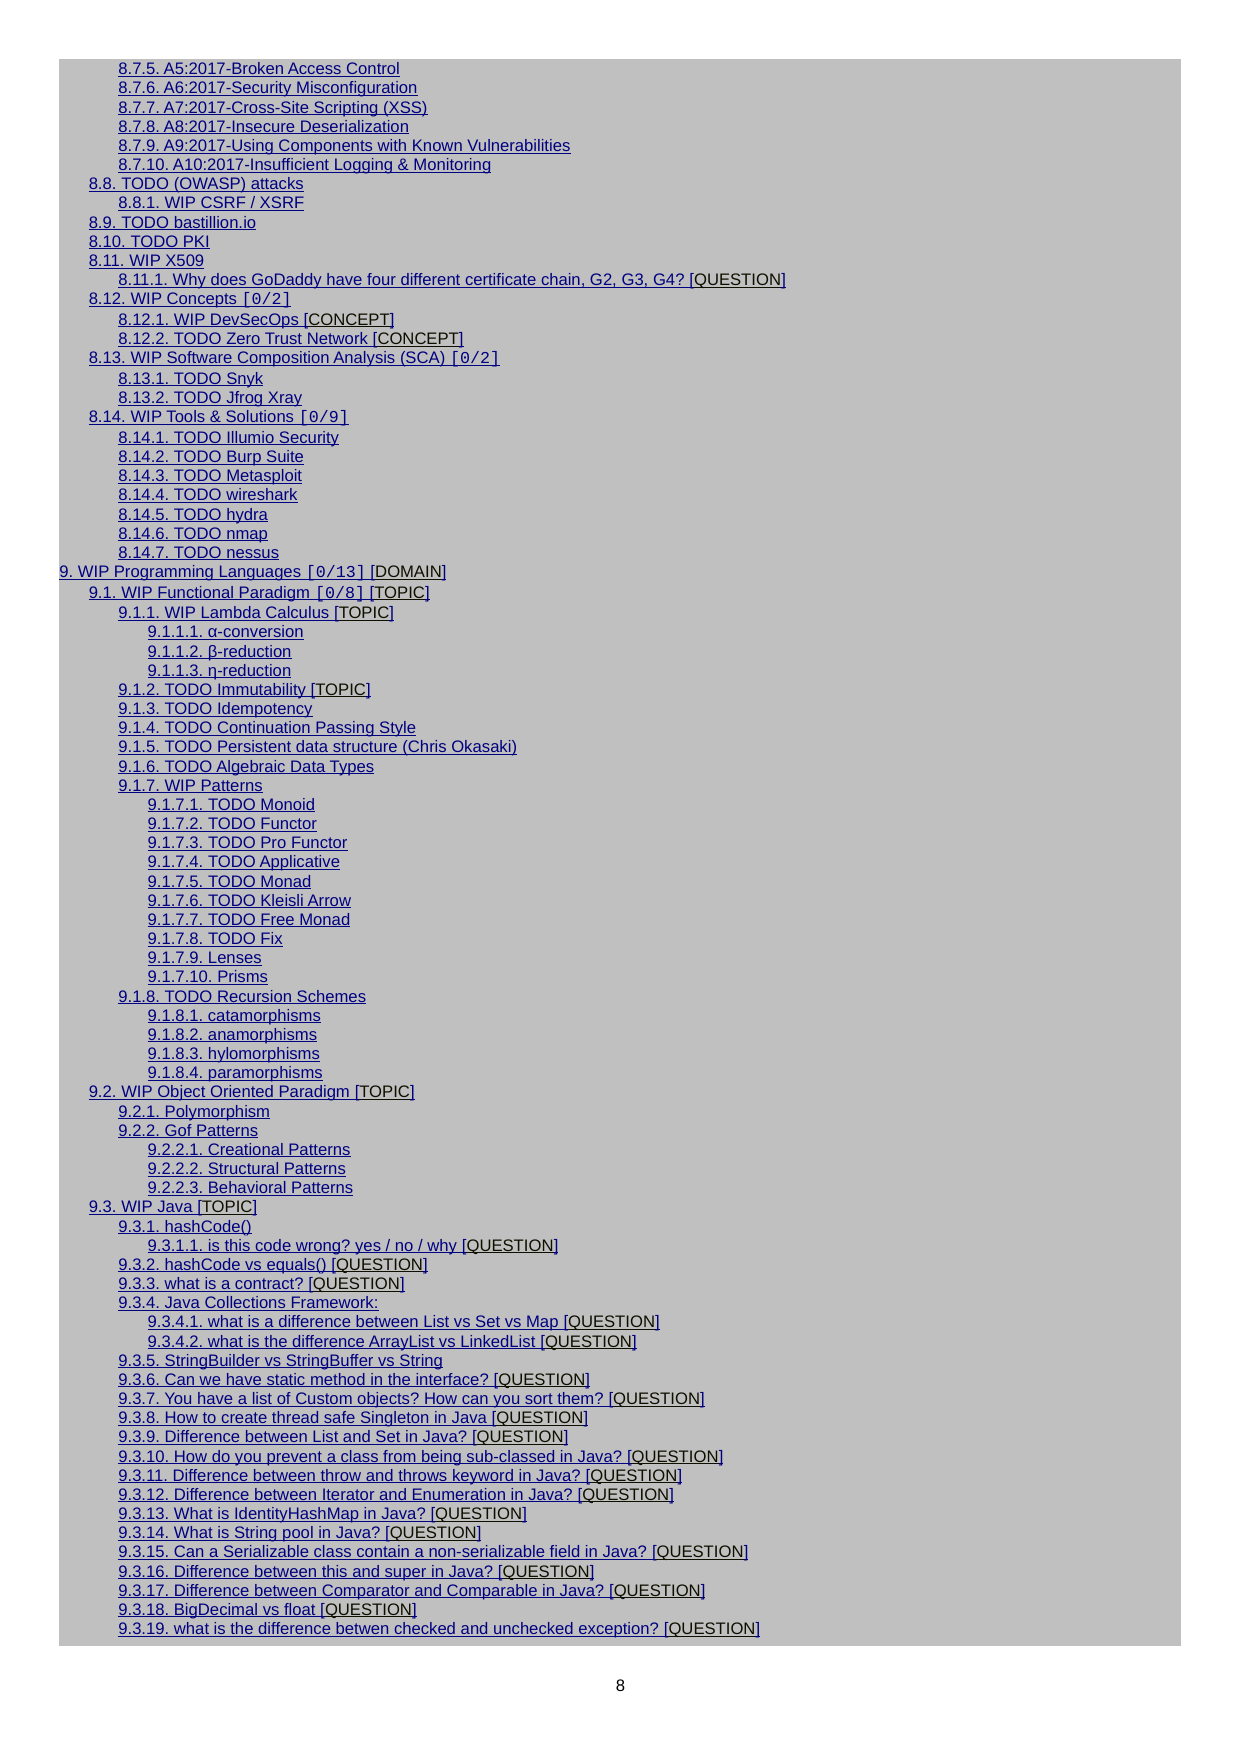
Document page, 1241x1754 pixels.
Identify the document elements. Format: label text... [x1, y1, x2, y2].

text 8.10. TODO PKI [88, 232, 1181, 251]
text 9.1.1.3. η-reduction [147, 661, 1181, 680]
text 9.1.5. TODO Persistent data structure (Chris Okasaki) [118, 737, 1181, 756]
text 9.2.1. Polymorphism [118, 1101, 1181, 1121]
text 8.11.1. Why does GoDaddy have four different certificate chain, G2, G3, G4? [QUESTION] [118, 270, 1181, 289]
text 9.1.4. TODO Continuation Passing Style [118, 718, 1181, 737]
text 9.3.6. Can we have static method in the interface? [QUESTION] [118, 1370, 1181, 1389]
text 9.2.2. Gof Patterns [118, 1121, 1181, 1140]
text 9.3.2. hashCode vs equals() [QUESTION] [118, 1255, 1181, 1274]
text 8.14.4. TODO wireshark [118, 485, 1181, 504]
text 9.3.12. Difference between Iterator and Enumeration in Java? [QUESTION] [118, 1485, 1181, 1504]
text 9.3.15. Can a Serializable class contain a non-serializable field in Java? [QUESTION] [118, 1542, 1181, 1561]
text 9.1.7.10. Prisms [147, 967, 1181, 986]
text 9.1.7.9. Lenses [147, 948, 1181, 967]
text 9.2.2.2. Structural Patterns [147, 1159, 1181, 1178]
text 9.3.4.1. what is a difference between List vs Set vs Map [QUESTION] [147, 1312, 1181, 1331]
text 8.11. WIP X509 [88, 251, 1181, 270]
text 8.7.10. A10:2017-Insufficient Logging & Monitoring [118, 155, 1181, 174]
text 8.8. TODO (OWASP) attacks [88, 174, 1181, 193]
text 9.1.8.3. hylomorphisms [147, 1044, 1181, 1063]
text 9.1.8.2. anamorphisms [147, 1025, 1181, 1044]
text 8.7.6. A6:2017-Security Misconfiguration [118, 78, 1181, 97]
text 9.3.16. Difference between this and super in Java? [QUESTION] [118, 1561, 1181, 1581]
text 9.1.3. TODO Idempotency [118, 699, 1181, 718]
text 9.3.5. StringBuilder vs StringBuffer vs String [118, 1351, 1181, 1370]
text 9.1. WIP Functional Paradigm [0/8] [TOPIC] [88, 582, 1181, 603]
text 9.3.19. what is the difference betwen checked and unchecked exception? [QUESTION] [118, 1619, 1181, 1638]
text 9.1.2. TODO Immutability [TOPIC] [118, 680, 1181, 699]
text 9.1.1.2. β-reduction [147, 641, 1181, 661]
text 8.13. WIP Software Composition Analysis (SCA) [0/2] [88, 348, 1181, 369]
text 8.12.2. TODO Zero Trust Network [CONCEPT] [118, 329, 1181, 348]
text 9.1.8.1. catamorphisms [147, 1006, 1181, 1025]
text 9.1.8.4. paramorphisms [147, 1063, 1181, 1082]
text 8.7.7. A7:2017-Cross-Site Scripting (XSS) [118, 97, 1181, 117]
text 9.2. WIP Object Oriented Paradigm [TOPIC] [88, 1082, 1181, 1101]
text 9.3.8. How to create thread safe Singleton in Java [QUESTION] [118, 1408, 1181, 1427]
text 9.3.14. What is String pool in Java? [QUESTION] [118, 1523, 1181, 1542]
text 9.1.7.3. TODO Pro Functor [147, 833, 1181, 852]
text 9.3.4. Java Collections Framework: [118, 1293, 1181, 1312]
text 8.7.9. A9:2017-Using Components with Known Vulnerabilities [118, 136, 1181, 155]
text 9.1.7.6. TODO Kleisli Arrow [147, 891, 1181, 910]
text 9.1.7. WIP Patterns [118, 776, 1181, 795]
text 9.1.6. TODO Algebraic Data Types [118, 756, 1181, 776]
text 9.3.4.2. what is the difference ArrayList vs LinkedList [QUESTION] [147, 1331, 1181, 1351]
text 9.3.1.1. is this code wrong? yes / no / why [QUESTION] [147, 1236, 1181, 1255]
text 9. WIP Programming Languages [0/13] [DOMAIN] [59, 562, 1181, 582]
text 8.7.5. A5:2017-Broken Access Control [118, 59, 1181, 78]
text 9.3.11. Difference between throw and throws keyword in Java? [QUESTION] [118, 1466, 1181, 1485]
text 9.1.7.8. TODO Fix [147, 929, 1181, 948]
text 8.8.1. WIP CSRF / XSRF [118, 193, 1181, 212]
text 9.3.18. BigDecimal vs float [QUESTION] [118, 1600, 1181, 1619]
text 8.14. WIP Tools & Solutions [0/9] [88, 407, 1181, 428]
text 9.3.10. How do you prevent a class from being sub-classed in Java? [QUESTION] [118, 1446, 1181, 1466]
text 9.1.7.7. TODO Free Monad [147, 910, 1181, 929]
text 8.12.1. WIP DevSecOps [CONCEPT] [118, 310, 1181, 329]
text 8.12. WIP Concepts [0/2] [88, 289, 1181, 310]
text 8.7.8. A8:2017-Insecure Deserialization [118, 117, 1181, 136]
text 8.9. TODO bastillion.io [88, 212, 1181, 232]
text 9.3. WIP Java [TOPIC] [88, 1197, 1181, 1216]
text 8.14.7. TODO nessus [118, 543, 1181, 562]
text 8.13.1. TODO Snyk [118, 369, 1181, 388]
text 9.3.17. Difference between Comparator and Comparable in Java? [QUESTION] [118, 1581, 1181, 1600]
text 9.2.2.1. Creational Patterns [147, 1140, 1181, 1159]
text 9.1.8. TODO Recursion Schemes [118, 986, 1181, 1006]
text 8.14.6. TODO nmap [118, 523, 1181, 543]
text 8.14.1. TODO Illumio Security [118, 428, 1181, 447]
text 9.3.9. Difference between List and Set in Java? [QUESTION] [118, 1427, 1181, 1446]
text 8.14.2. TODO Burp Suite [118, 447, 1181, 466]
text 8.14.5. TODO hydra [118, 504, 1181, 523]
text 9.1.1. WIP Lambda Calculus [TOPIC] [118, 603, 1181, 622]
text 9.1.1.1. α-conversion [147, 622, 1181, 641]
text 9.2.2.3. Behavioral Patterns [147, 1178, 1181, 1197]
text 8.14.3. TODO Metasploit [118, 466, 1181, 485]
text 9.1.7.4. TODO Applicative [147, 852, 1181, 871]
text 9.1.7.1. TODO Monoid [147, 795, 1181, 814]
text 9.3.13. What is IdentityHashMap in Java? [QUESTION] [118, 1504, 1181, 1523]
text 8.13.2. TODO Jfrog Xray [118, 388, 1181, 407]
text 9.3.7. You have a list of Custom objects? How can you sort them? [QUESTION] [118, 1389, 1181, 1408]
text 9.1.7.5. TODO Monad [147, 871, 1181, 891]
text 9.1.7.2. TODO Functor [147, 814, 1181, 833]
text 9.3.3. what is a contract? [QUESTION] [118, 1274, 1181, 1293]
text 9.3.1. hashCode() [118, 1216, 1181, 1236]
